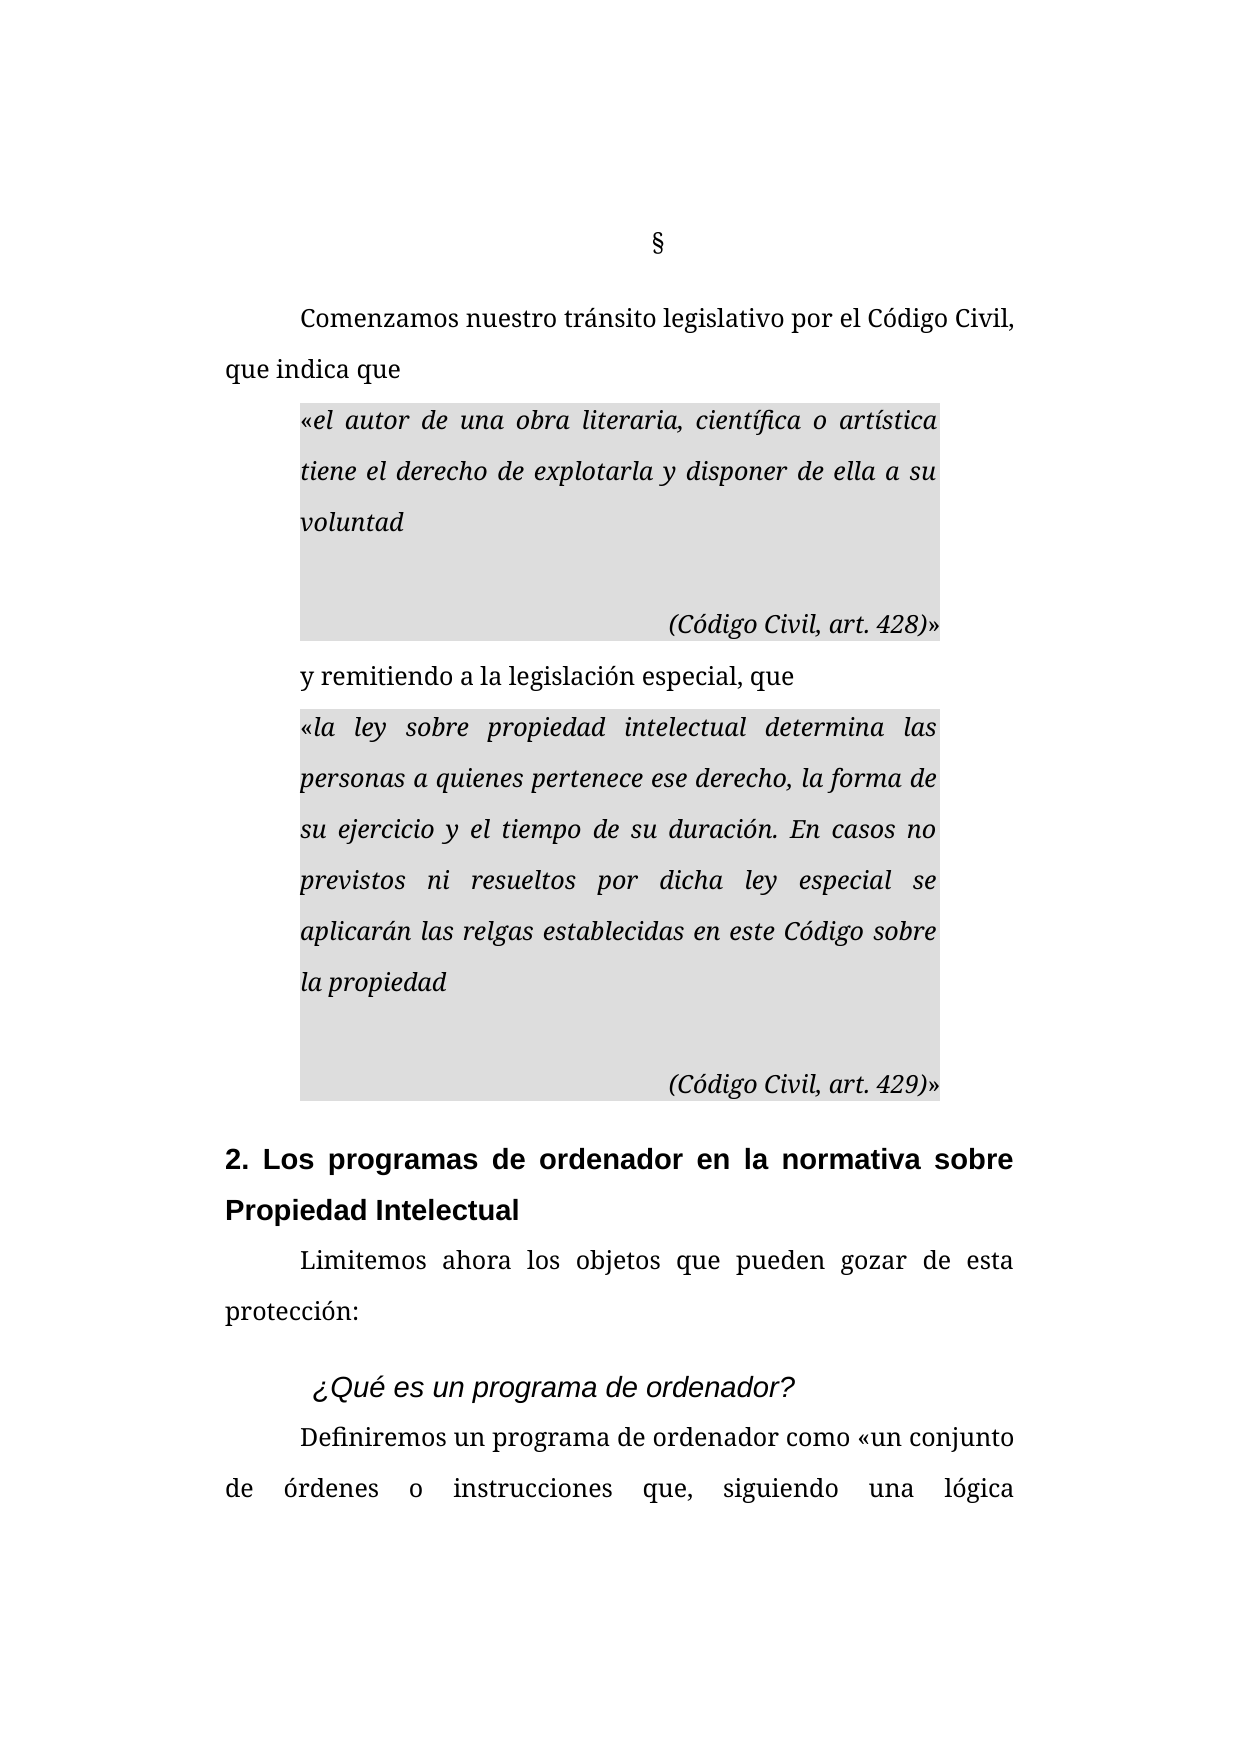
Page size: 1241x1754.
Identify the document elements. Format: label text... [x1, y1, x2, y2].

text Comenzamos nuestro tránsito legislativo por el Código Civil, que indica que [225, 301, 1015, 386]
text «la ley sobre propiedad intelectual determina las personas a quienes pertenece ese derecho, la forma de su ejercicio y el tiempo de su duración. En casos no previstos ni resueltos por dicha ley especial se aplicarán las relgas establecidas en este Código sobre la propiedad [300, 709, 940, 998]
text Limitemos ahora los objetos que pueden gozar de esta protección: [225, 1243, 1015, 1328]
text (Código Civil, art. 428)» [300, 607, 940, 641]
text Definiremos un programa de ordenador como «un conjunto de órdenes o instrucciones que, siguiendo una lógica [225, 1420, 1015, 1505]
text y remitiendo a la legislación especial, que [225, 658, 1015, 692]
text § [225, 225, 1015, 259]
text 2. Los programas de ordenador en la normativa sobre Propiedad Intelectual [225, 1142, 1015, 1226]
text «el autor de una obra literaria, científica o artística tiene el derecho de explotarla y disponer de ella a su voluntad [300, 403, 940, 539]
text ¿Qué es un programa de ordenador? [225, 1370, 1015, 1403]
text (Código Civil, art. 429)» [300, 1066, 940, 1101]
